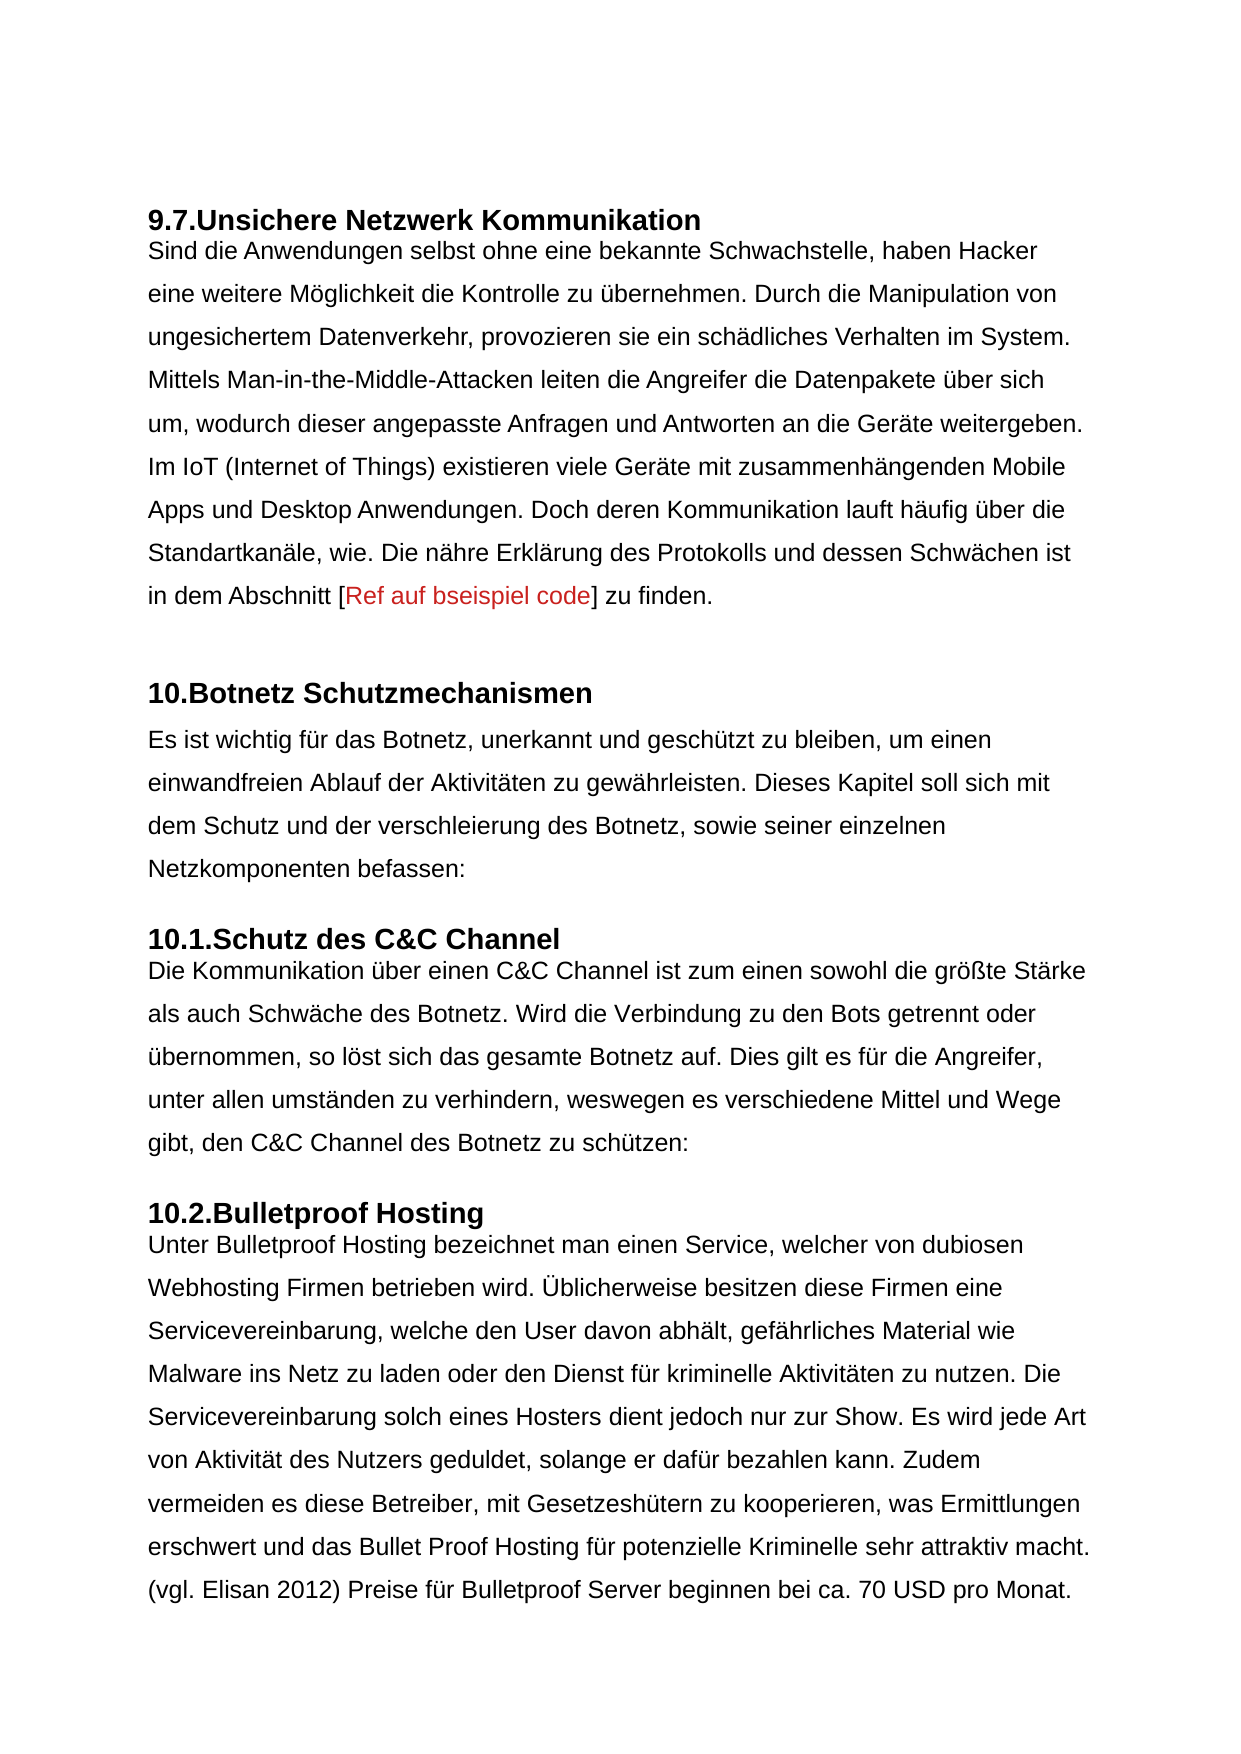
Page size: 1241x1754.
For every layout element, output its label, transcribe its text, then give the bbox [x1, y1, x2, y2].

subtitle 10.1.Schutz des C&C Channel [148, 922, 1093, 956]
subtitle 10.2.Bulletproof Hosting [148, 1196, 1093, 1230]
subtitle 9.7.Unsichere Netzwerk Kommunikation [148, 202, 1093, 236]
text Es ist wichtig für das Botnetz, unerkannt und geschützt zu bleiben, um einen einwandfreien Ablauf der Aktivitäten zu gewährleisten. Dieses Kapitel soll sich mit dem Schutz und der verschleierung des Botnetz, sowie seiner einzelnen Netzkomponenten befassen: [148, 724, 1093, 883]
text Sind die Anwendungen selbst ohne eine bekannte Schwachstelle, haben Hacker eine weitere Möglichkeit die Kontrolle zu übernehmen. Durch die Manipulation von ungesichertem Datenverkehr, provozieren sie ein schädliches Verhalten im System. Mittels Man-in-the-Middle-Attacken leiten die Angreifer die Datenpakete über sich um, wodurch dieser angepasste Anfragen und Antworten an die Geräte weitergeben. Im IoT (Internet of Things) existieren viele Geräte mit zusammenhängenden Mobile Apps und Desktop Anwendungen. Doch deren Kommunikation lauft häufig über die Standartkanäle, wie. Die nähre Erklärung des Protokolls und dessen Schwächen ist in dem Abschnitt [Ref auf bseispiel code] zu finden. [148, 236, 1093, 610]
text Unter Bulletproof Hosting bezeichnet man einen Service, welcher von dubiosen Webhosting Firmen betrieben wird. Üblicherweise besitzen diese Firmen eine Servicevereinbarung, welche den User davon abhält, gefährliches Material wie Malware ins Netz zu laden oder den Dienst für kriminelle Aktivitäten zu nutzen. Die Servicevereinbarung solch eines Hosters dient jedoch nur zur Show. Es wird jede Art von Aktivität des Nutzers geduldet, solange er dafür bezahlen kann. Zudem vermeiden es diese Betreiber, mit Gesetzeshütern zu kooperieren, was Ermittlungen erschwert und das Bullet Proof Hosting für potenzielle Kriminelle sehr attraktiv macht. (vgl. Elisan 2012) Preise für Bulletproof Server beginnen bei ca. 70 USD pro Monat. [148, 1230, 1093, 1603]
text Die Kommunikation über einen C&C Channel ist zum einen sowohl die größte Stärke als auch Schwäche des Botnetz. Wird die Verbindung zu den Bots getrennt oder übernommen, so löst sich das gesamte Botnetz auf. Dies gilt es für die Angreifer, unter allen umständen zu verhindern, weswegen es verschiedene Mittel und Wege gibt, den C&C Channel des Botnetz zu schützen: [148, 956, 1093, 1157]
subtitle 10.Botnetz Schutzmechanismen [148, 676, 1093, 710]
